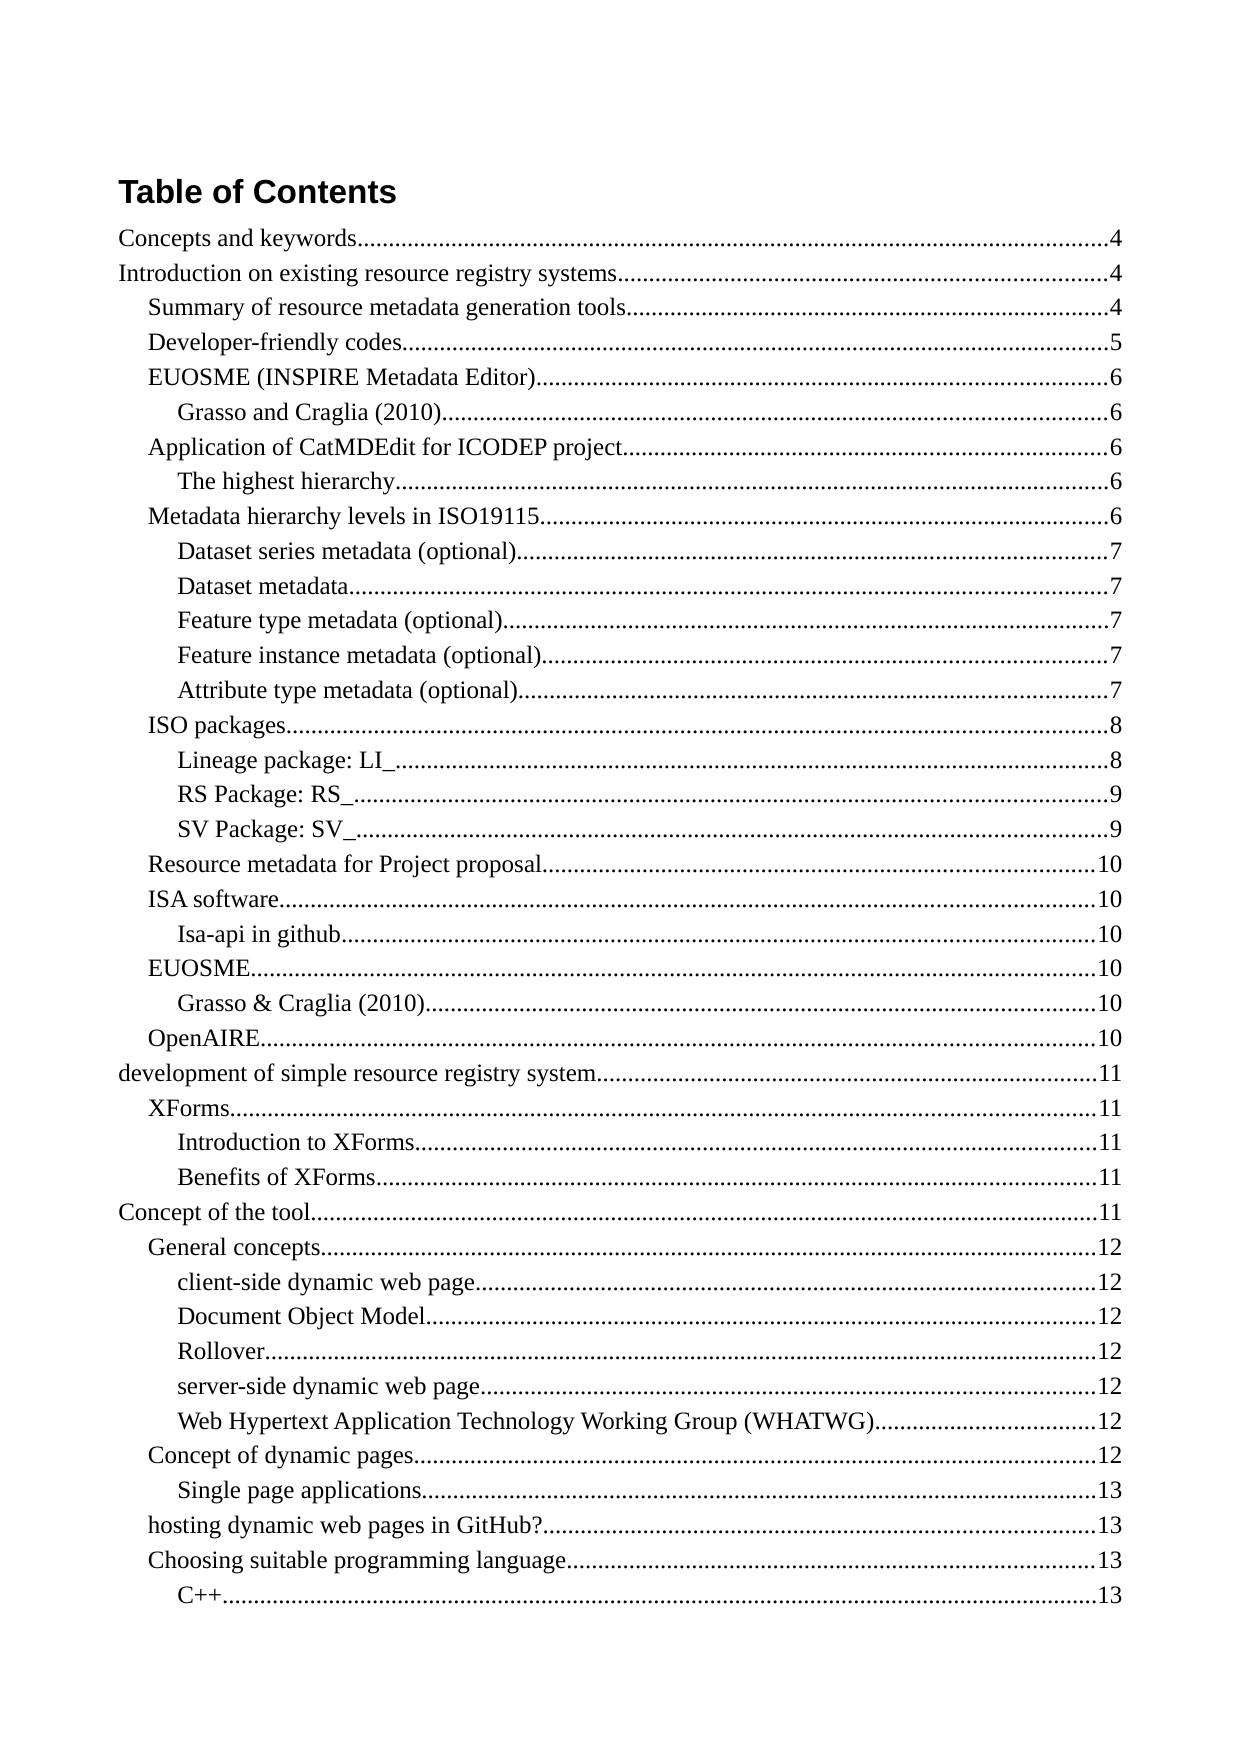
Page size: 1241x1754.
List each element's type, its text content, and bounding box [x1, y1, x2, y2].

text EUOSME (INSPIRE Metadata Editor) 6 [148, 362, 1122, 391]
text C++ 13 [177, 1580, 1122, 1608]
text Resource metadata for Project proposal 10 [148, 849, 1122, 878]
text Benefits of XForms 11 [177, 1162, 1122, 1191]
text Rollover 12 [177, 1336, 1122, 1365]
text Dataset metadata 7 [177, 571, 1122, 599]
text Grasso and Craglia (2010) 6 [177, 397, 1122, 426]
text Application of CatMDEdit for ICODEP project 6 [148, 432, 1122, 460]
text OpenAIRE 10 [148, 1023, 1122, 1052]
text Metadata hierarchy levels in ISO19115 6 [148, 501, 1122, 530]
text SV Package: SV_ 9 [177, 814, 1122, 843]
text Concepts and keywords 4 [118, 223, 1122, 252]
text Choosing suitable programming language 13 [148, 1545, 1122, 1574]
text Dataset series metadata (optional) 7 [177, 536, 1122, 565]
text hosting dynamic web pages in GitHub? 13 [148, 1510, 1122, 1539]
text Feature instance metadata (optional) 7 [177, 640, 1122, 669]
text XForms 11 [148, 1093, 1122, 1121]
text General concepts 12 [148, 1232, 1122, 1261]
text Single page applications 13 [177, 1475, 1122, 1504]
text Concept of the tool 11 [118, 1197, 1122, 1226]
text ISO packages 8 [148, 710, 1122, 739]
text The highest hierarchy 6 [177, 466, 1122, 495]
text EUOSME 10 [148, 953, 1122, 982]
text Grasso & Craglia (2010) 10 [177, 988, 1122, 1017]
subtitle Table of Contents [118, 172, 1122, 210]
text Summary of resource metadata generation tools 4 [148, 292, 1122, 321]
text Feature type metadata (optional) 7 [177, 606, 1122, 634]
text Introduction on existing resource registry systems 4 [118, 258, 1122, 286]
text Web Hypertext Application Technology Working Group (WHATWG) 12 [177, 1406, 1122, 1434]
text Attribute type metadata (optional) 7 [177, 675, 1122, 704]
text Lineage package: LI_ 8 [177, 745, 1122, 773]
text Concept of dynamic pages 12 [148, 1441, 1122, 1469]
text Introduction to XForms 11 [177, 1127, 1122, 1156]
text ISA software 10 [148, 884, 1122, 913]
text RS Package: RS_ 9 [177, 779, 1122, 808]
text Document Object Model 12 [177, 1301, 1122, 1330]
text Developer-friendly codes 5 [148, 327, 1122, 356]
text server-side dynamic web page 12 [177, 1371, 1122, 1400]
text client-side dynamic web page 12 [177, 1267, 1122, 1295]
text Isa-api in github 10 [177, 919, 1122, 947]
text development of simple resource registry system 11 [118, 1058, 1122, 1087]
